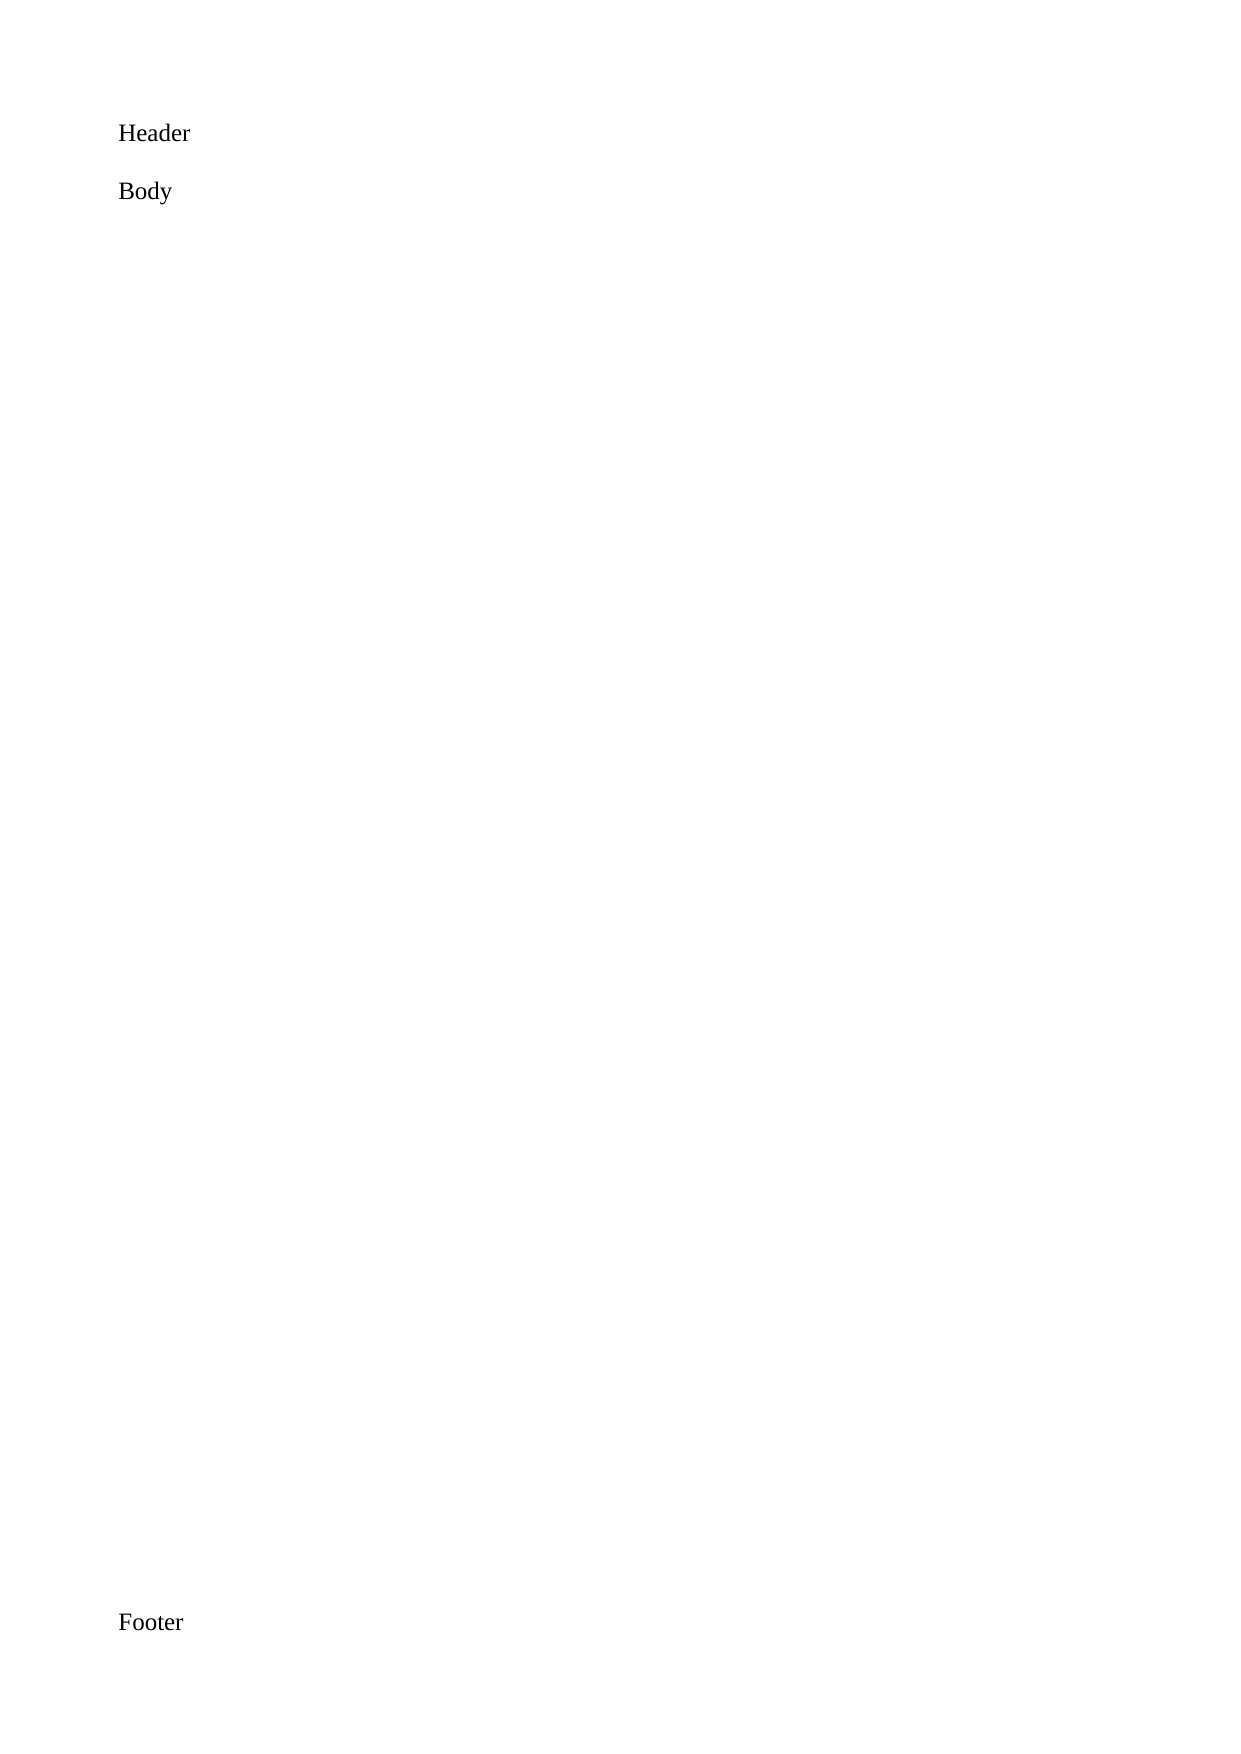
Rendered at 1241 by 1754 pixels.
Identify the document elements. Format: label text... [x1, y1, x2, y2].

text Body [118, 176, 1122, 205]
